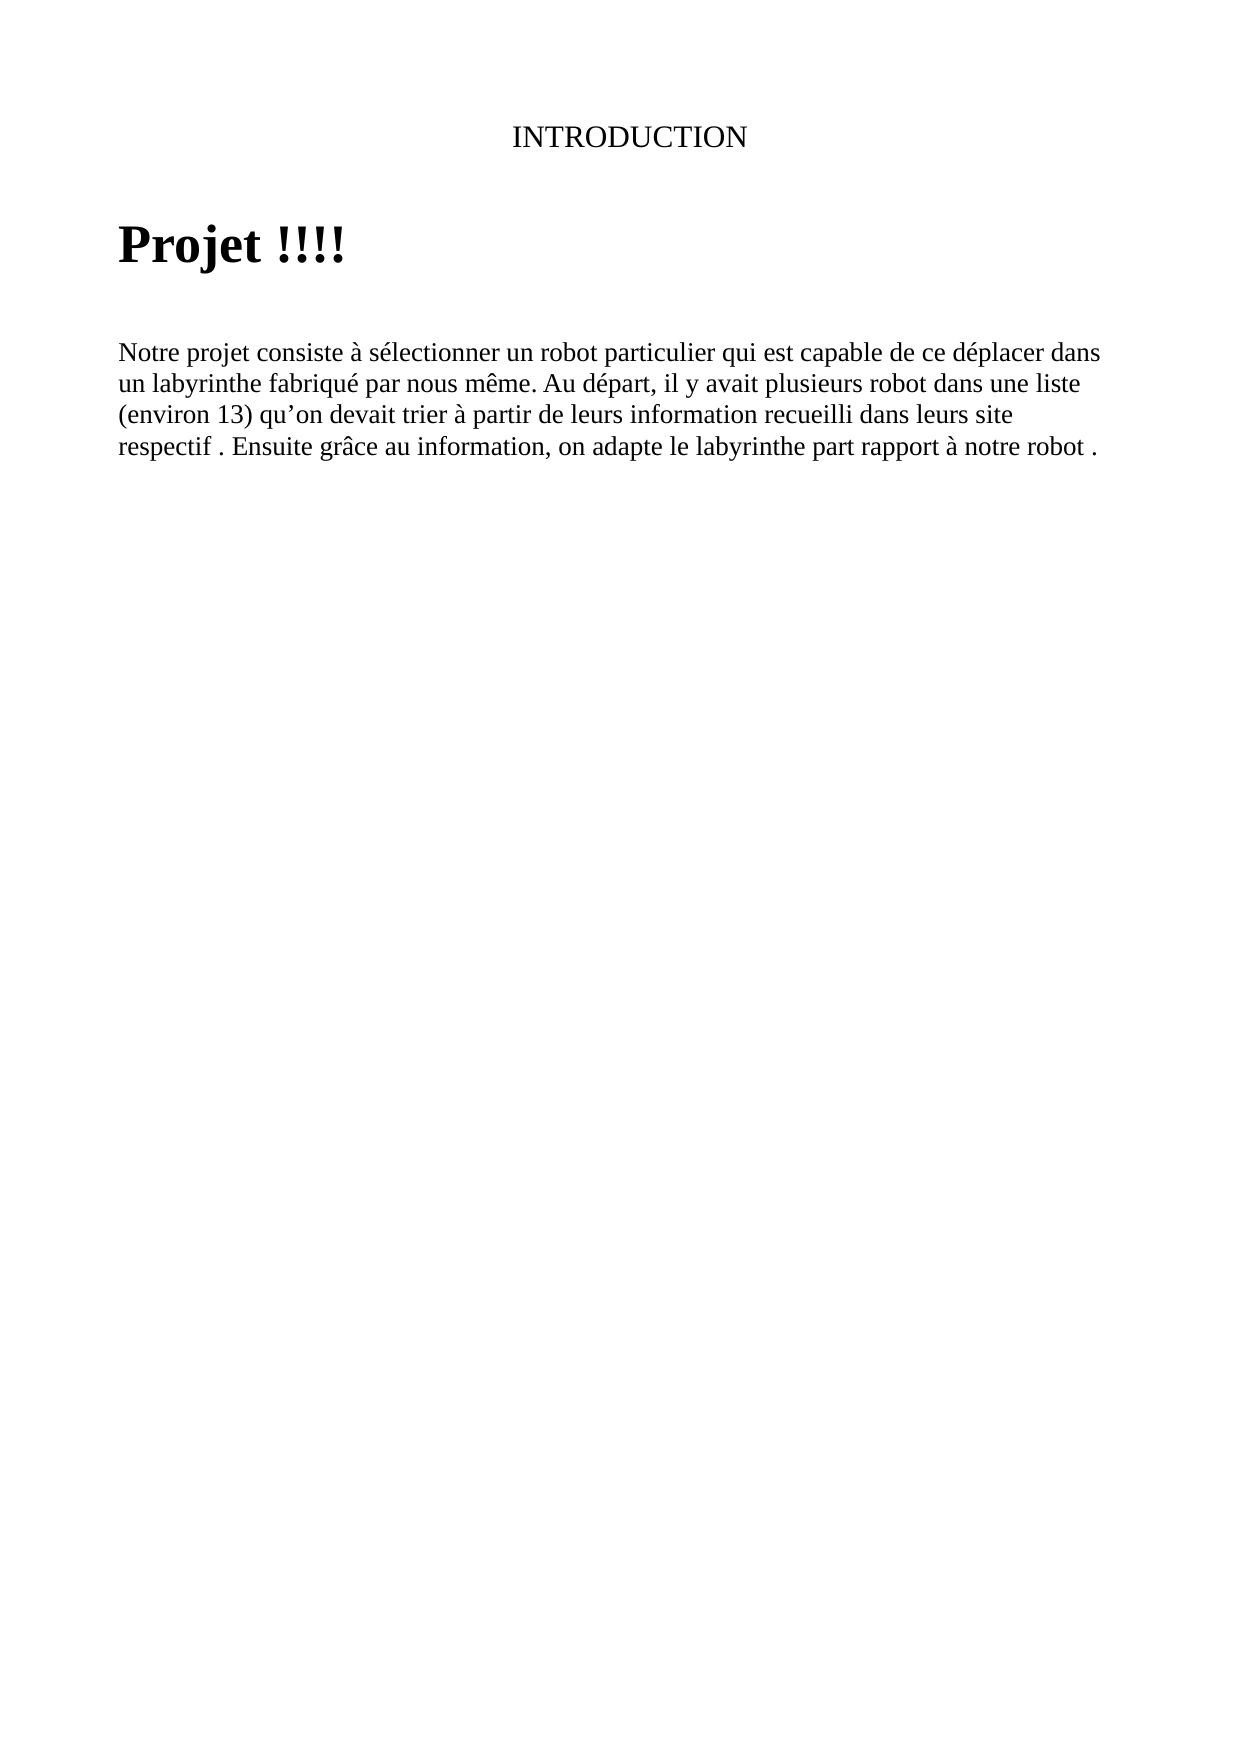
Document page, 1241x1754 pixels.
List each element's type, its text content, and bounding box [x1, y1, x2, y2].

text Projet !!!! [118, 212, 1122, 274]
text INTRODUCTION [118, 118, 1122, 154]
text Notre projet consiste à sélectionner un robot particulier qui est capable de ce déplacer dans un labyrinthe fabriqué par nous même. Au départ, il y avait plusieurs robot dans une liste (environ 13) qu’on devait trier à partir de leurs information recueilli dans leurs site respectif . Ensuite grâce au information, on adapte le labyrinthe part rapport à notre robot . [118, 336, 1122, 461]
